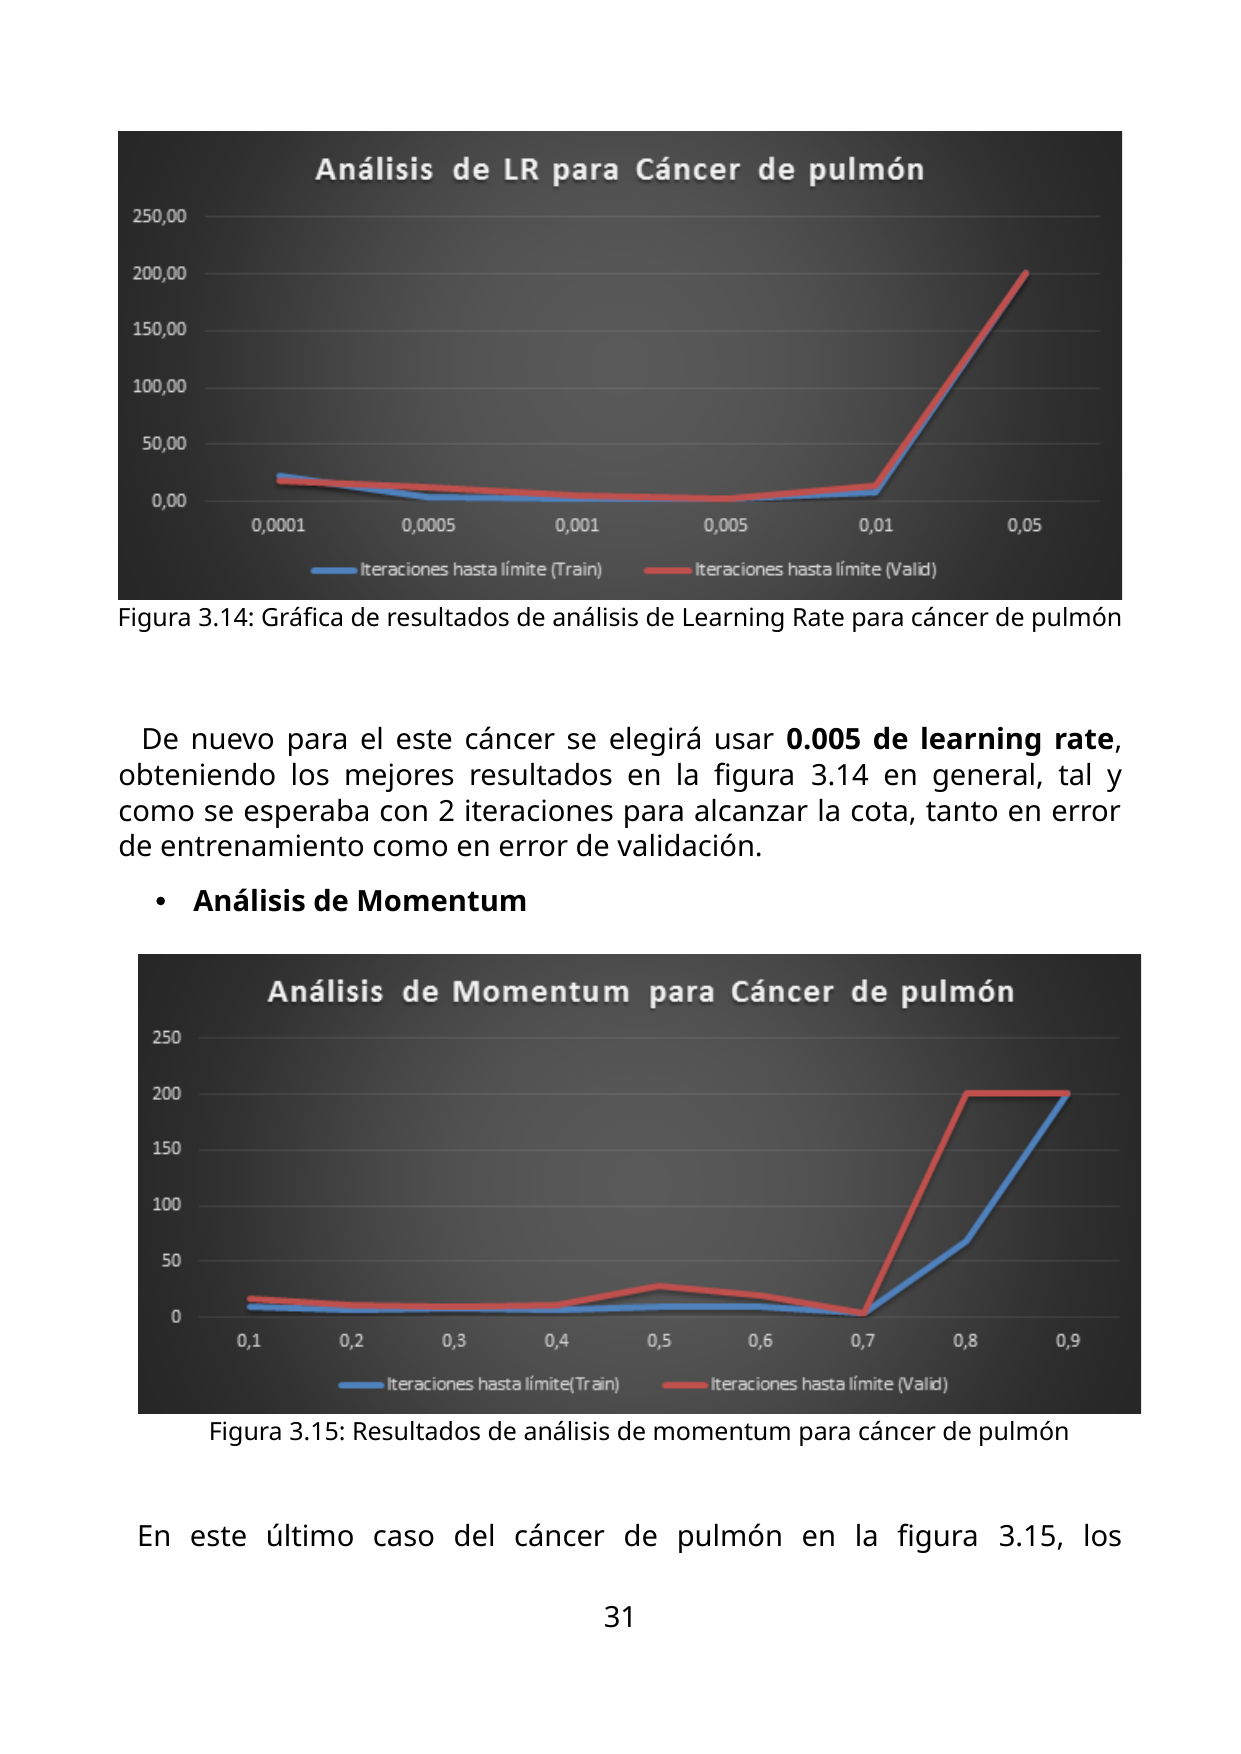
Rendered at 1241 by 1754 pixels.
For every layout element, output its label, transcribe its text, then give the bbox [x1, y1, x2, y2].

list Figura 3.14: Gráfica de resultados de análisis de Learning Rate para cáncer de pulmón [104, 131, 1136, 634]
text Figura 3.15: Resultados de análisis de momentum para cáncer de pulmón [127, 953, 1152, 1448]
text En este último caso del cáncer de pulmón en la figura 3.15, los [118, 1515, 1122, 1555]
list Análisis de Momentum [156, 880, 1122, 920]
list De nuevo para el este cáncer se elegirá usar 0.005 de learning rate, obteniendo los mejores resultados en la figura 3.14 en general, tal y como se esperaba con 2 iteraciones para alcanzar la cota, tanto en error de entrenamiento como en error de validación. [118, 718, 1122, 865]
